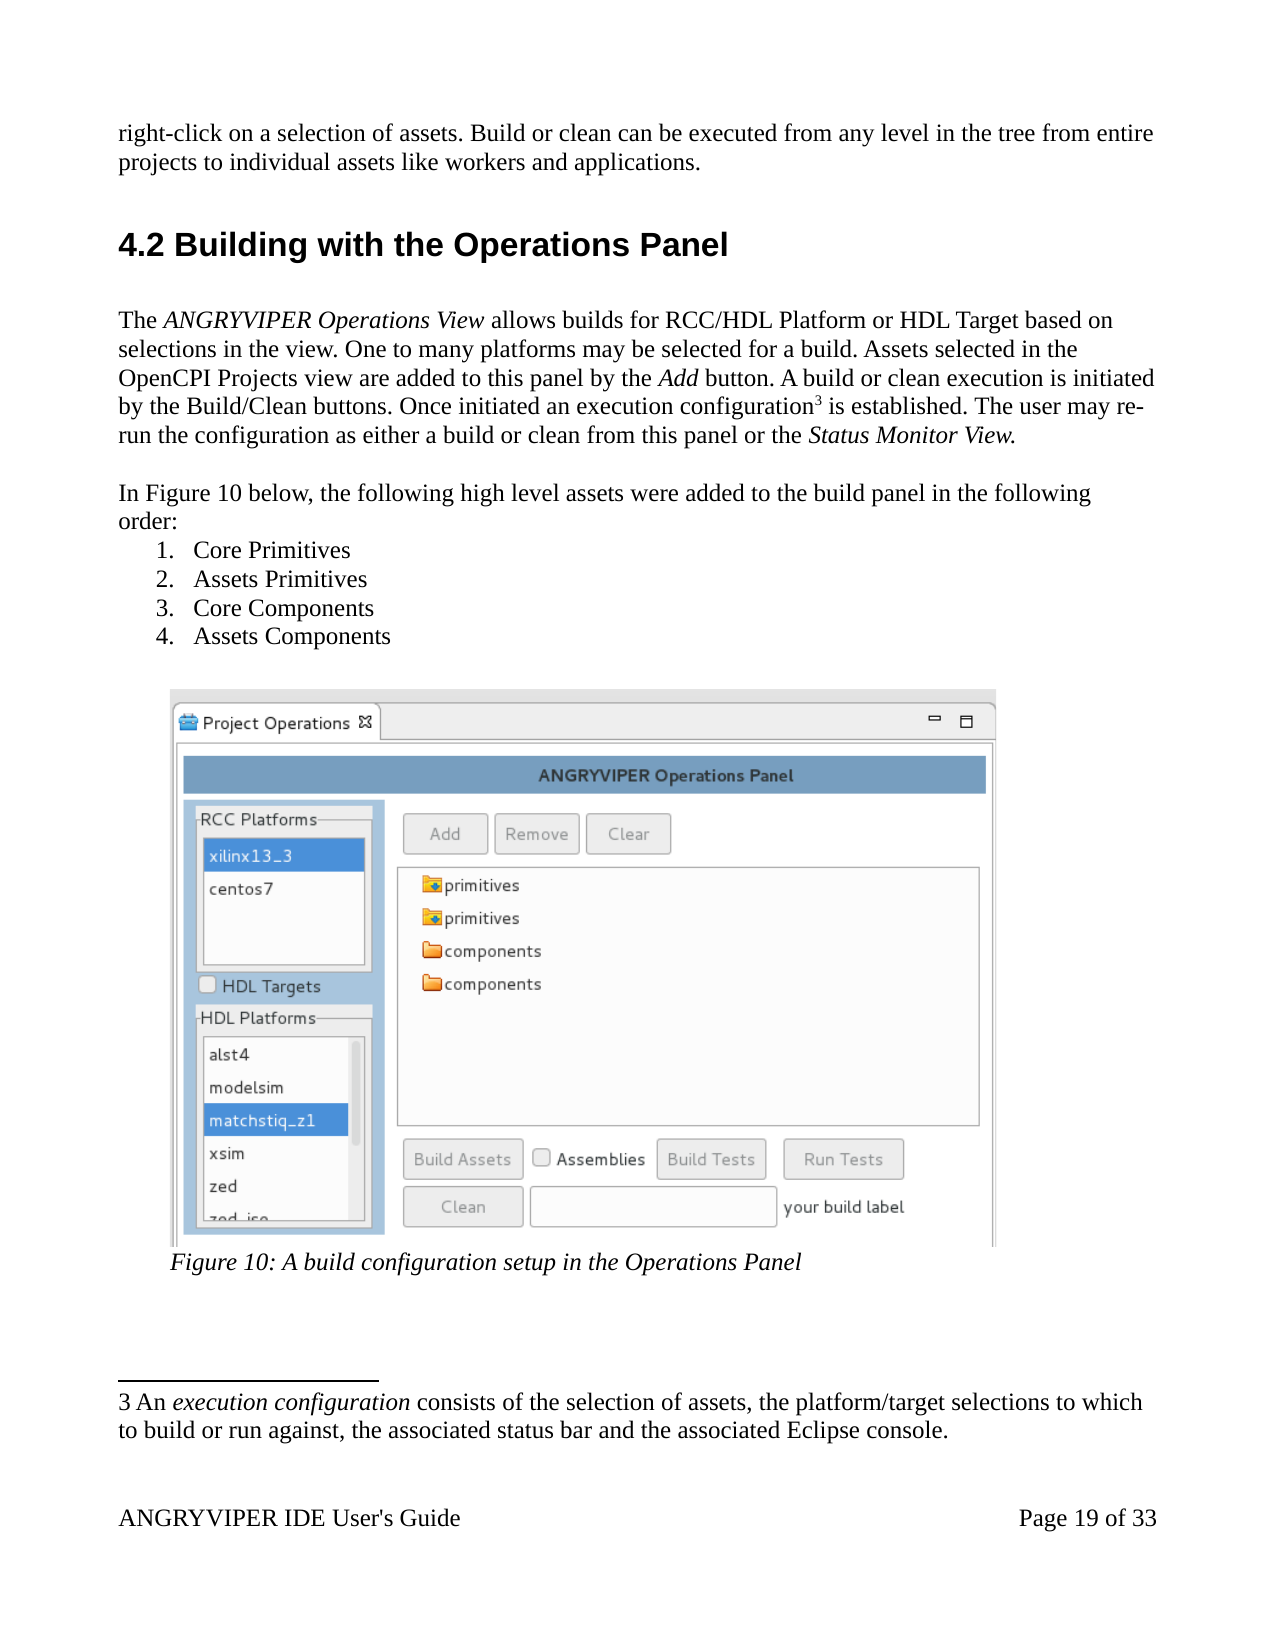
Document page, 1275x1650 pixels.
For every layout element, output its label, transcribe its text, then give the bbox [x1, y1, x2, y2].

list Assets Components [156, 621, 1157, 650]
list Assets Primitives [156, 564, 1157, 593]
text The ANGRYVIPER Operations View allows builds for RCC/HDL Platform or HDL Target based on selections in the view. One to many platforms may be selected for a build. Assets selected in the OpenCPI Projects view are added to this panel by the Add button. A build or clean execution is initiated by the Build/Clean buttons. Once initiated an execution configuration is established. The user may re-run the configuration as either a build or clean from this panel or the Status Monitor View. [118, 305, 1157, 449]
list Core Primitives [156, 535, 1157, 564]
picture [169, 689, 997, 1247]
text right-click on a selection of assets. Build or clean can be executed from any level in the tree from entire projects to individual assets like workers and applications. [118, 118, 1157, 176]
text An execution configuration consists of the selection of assets, the platform/target selections to which to build or run against, the associated status bar and the associated Eclipse console. [118, 1387, 1157, 1444]
text Figure 10: A build configuration setup in the Operations Panel [170, 689, 1116, 1275]
text In Figure 10 below, the following high level assets were added to the build panel in the following order: [118, 478, 1157, 535]
list Core Components [156, 593, 1157, 621]
subtitle 4.2 Building with the Operations Panel [118, 225, 1157, 264]
